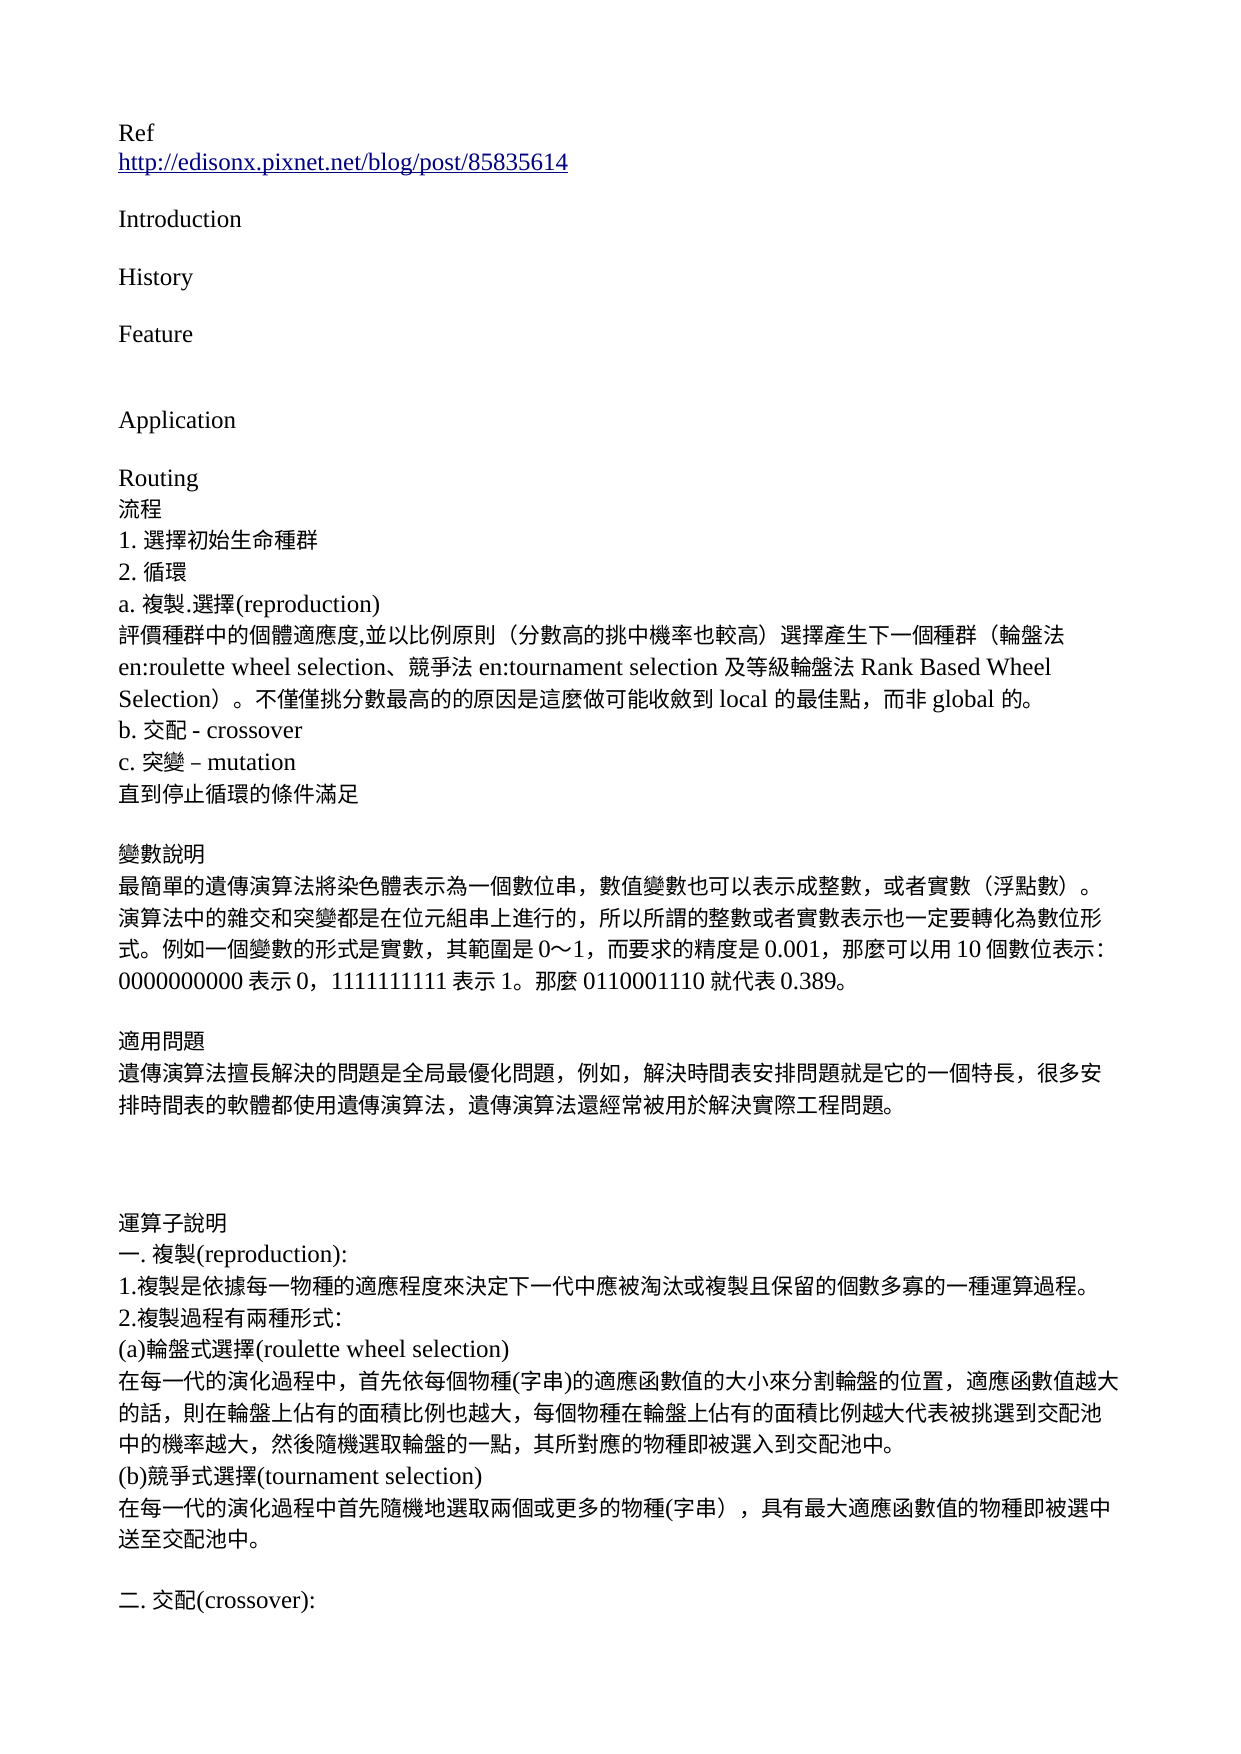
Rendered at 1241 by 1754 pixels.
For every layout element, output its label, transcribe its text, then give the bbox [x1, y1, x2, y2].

text 適用問題 [118, 1024, 1122, 1056]
text 直到停止循環的條件滿足 [118, 777, 1122, 808]
text 在每一代的演化過程中，首先依每個物種(字串)的適應函數值的大小來分割輪盤的位置，適應函數值越大的話，則在輪盤上佔有的面積比例也越大，每個物種在輪盤上佔有的面積比例越大代表被挑選到交配池中的機率越大，然後隨機選取輪盤的一點，其所對應的物種即被選入到交配池中。 [118, 1364, 1122, 1459]
text http://edisonx.pixnet.net/blog/post/85835614 [118, 147, 1122, 176]
text b. 交配 - crossover [118, 713, 1122, 745]
text a. 複製.選擇(reproduction) [118, 587, 1122, 618]
text 1. 選擇初始生命種群 [118, 523, 1122, 555]
text Ref [118, 118, 1122, 147]
text Application [118, 406, 1122, 434]
text (a)輪盤式選擇(roulette wheel selection) [118, 1332, 1122, 1364]
text Introduction [118, 204, 1122, 233]
text 變數說明 [118, 837, 1122, 869]
text 流程 [118, 492, 1122, 523]
text 2. 循環 [118, 555, 1122, 587]
text History [118, 262, 1122, 291]
text 遺傳演算法擅長解決的問題是全局最優化問題，例如，解決時間表安排問題就是它的一個特長，很多安排時間表的軟體都使用遺傳演算法，遺傳演算法還經常被用於解決實際工程問題。 [118, 1056, 1122, 1119]
text 2.複製過程有兩種形式： [118, 1301, 1122, 1332]
text 一. 複製(reproduction): [118, 1237, 1122, 1269]
text 1.複製是依據每一物種的適應程度來決定下一代中應被淘汰或複製且保留的個數多寡的一種運算過程。 [118, 1269, 1122, 1301]
text 評價種群中的個體適應度,並以比例原則（分數高的挑中機率也較高）選擇產生下一個種群（輪盤法 en:roulette wheel selection、競爭法 en:tournament selection 及等級輪盤法 Rank Based Wheel Selection）。不僅僅挑分數最高的的原因是這麼做可能收斂到 local 的最佳點，而非 global 的。 [118, 618, 1122, 713]
text 二. 交配(crossover): [118, 1583, 1122, 1614]
text 運算子說明 [118, 1206, 1122, 1237]
text Feature [118, 319, 1122, 348]
text c. 突變 – mutation [118, 745, 1122, 777]
text 最簡單的遺傳演算法將染色體表示為一個數位串，數值變數也可以表示成整數，或者實數（浮點數）。演算法中的雜交和突變都是在位元組串上進行的，所以所謂的整數或者實數表示也一定要轉化為數位形式。例如一個變數的形式是實數，其範圍是0～1，而要求的精度是0.001，那麼可以用10個數位表示：0000000000表示0，1111111111表示1。那麼0110001110就代表0.389。 [118, 869, 1122, 996]
text (b)競爭式選擇(tournament selection) [118, 1459, 1122, 1491]
text Routing [118, 463, 1122, 492]
text 在每一代的演化過程中首先隨機地選取兩個或更多的物種(字串），具有最大適應函數值的物種即被選中送至交配池中。 [118, 1491, 1122, 1554]
